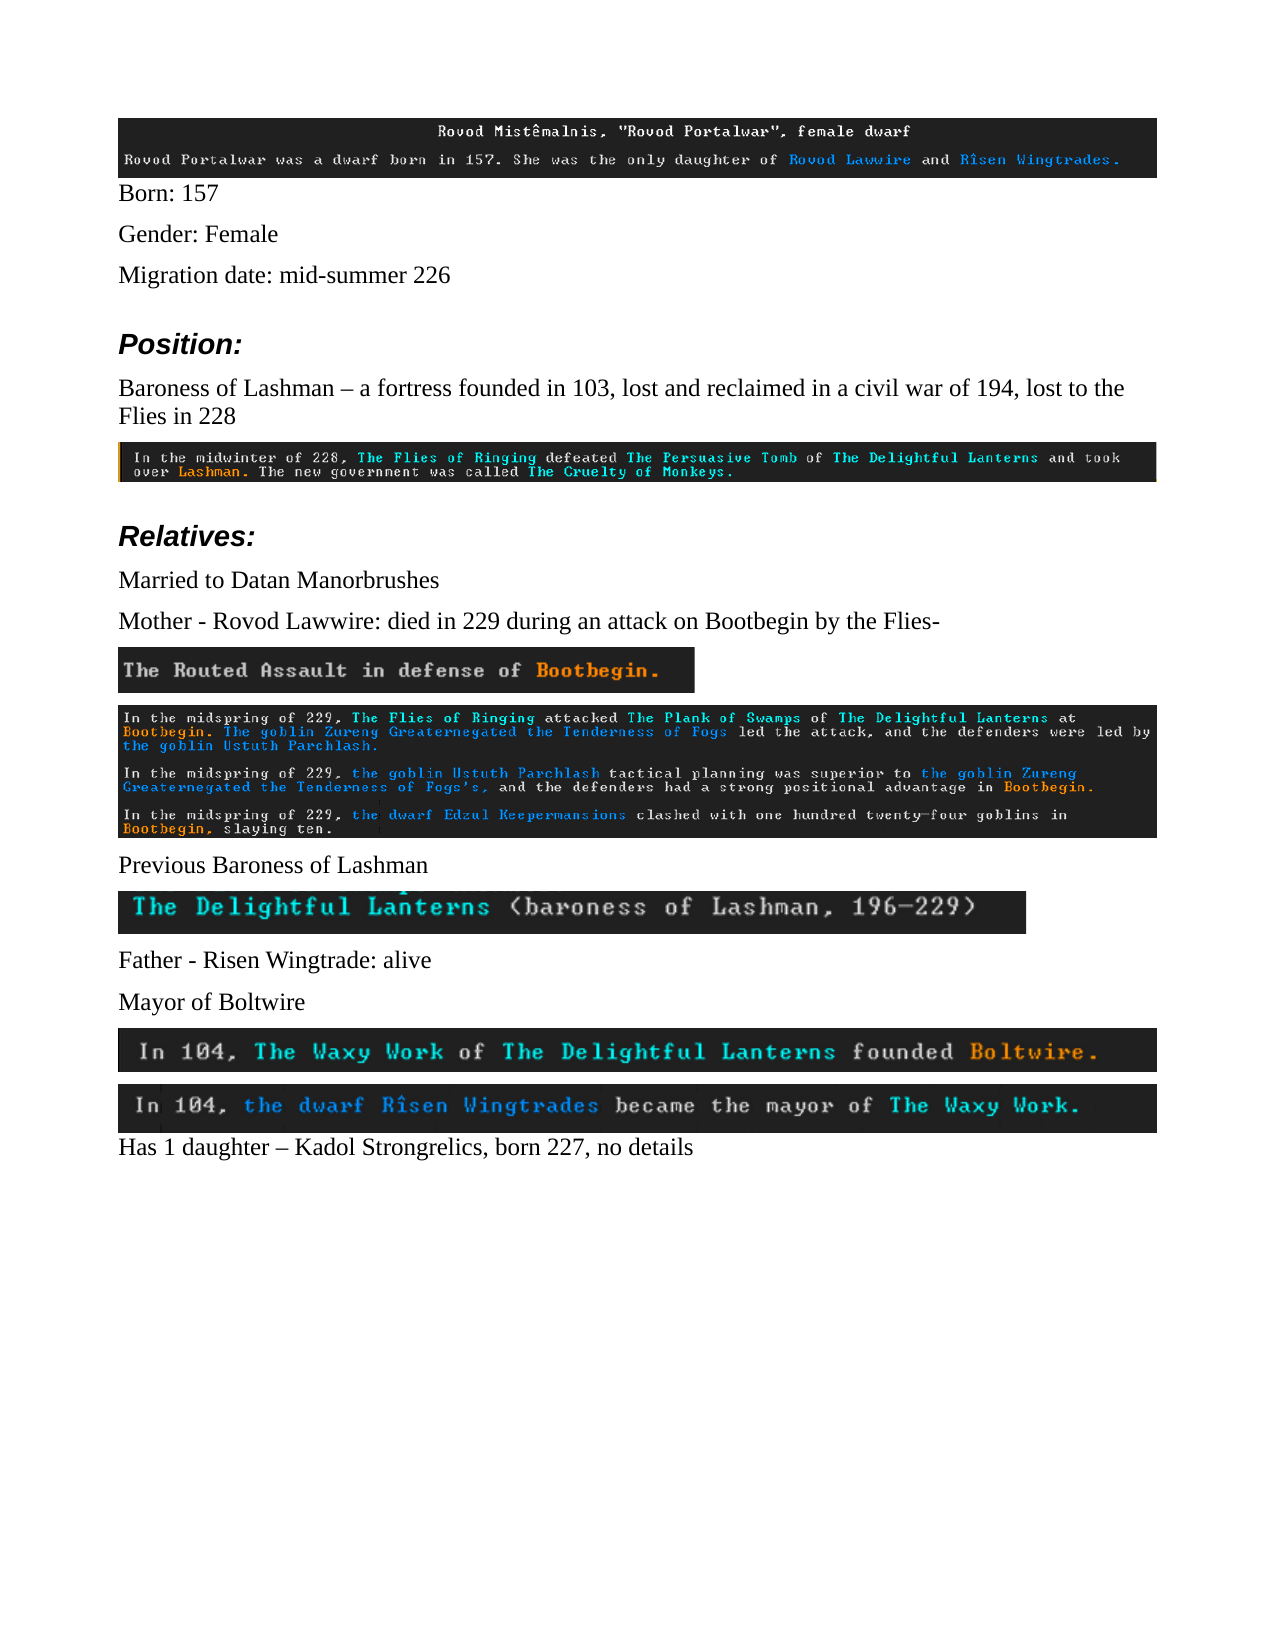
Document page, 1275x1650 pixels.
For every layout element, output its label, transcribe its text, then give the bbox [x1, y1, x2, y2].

subtitle Position: [118, 327, 1157, 360]
text Baroness of Lashman – a fortress founded in 103, lost and reclaimed in a civil war of 194, lost to the Flies in 228 [118, 373, 1157, 430]
picture [118, 705, 1157, 838]
picture [118, 1028, 1157, 1072]
subtitle Relatives: [118, 519, 1157, 552]
picture [118, 442, 1157, 482]
picture [118, 118, 1157, 178]
picture [118, 1084, 1157, 1133]
text Mayor of Boltwire [118, 987, 1157, 1016]
picture [118, 891, 1027, 934]
text Mother - Rovod Lawwire: died in 229 during an attack on Bootbegin by the Flies- [118, 606, 1157, 635]
text Has 1 daughter – Kadol Strongrelics, born 227, no details [118, 1133, 1157, 1161]
text Migration date: mid-summer 226 [118, 260, 1157, 289]
text Born: 157 [118, 178, 1157, 207]
text Previous Baroness of Lashman [118, 850, 1157, 878]
text Gender: Female [118, 219, 1157, 248]
text Married to Datan Manorbrushes [118, 565, 1157, 593]
text Father - Risen Wingtrade: alive [118, 946, 1157, 974]
picture [118, 647, 695, 693]
